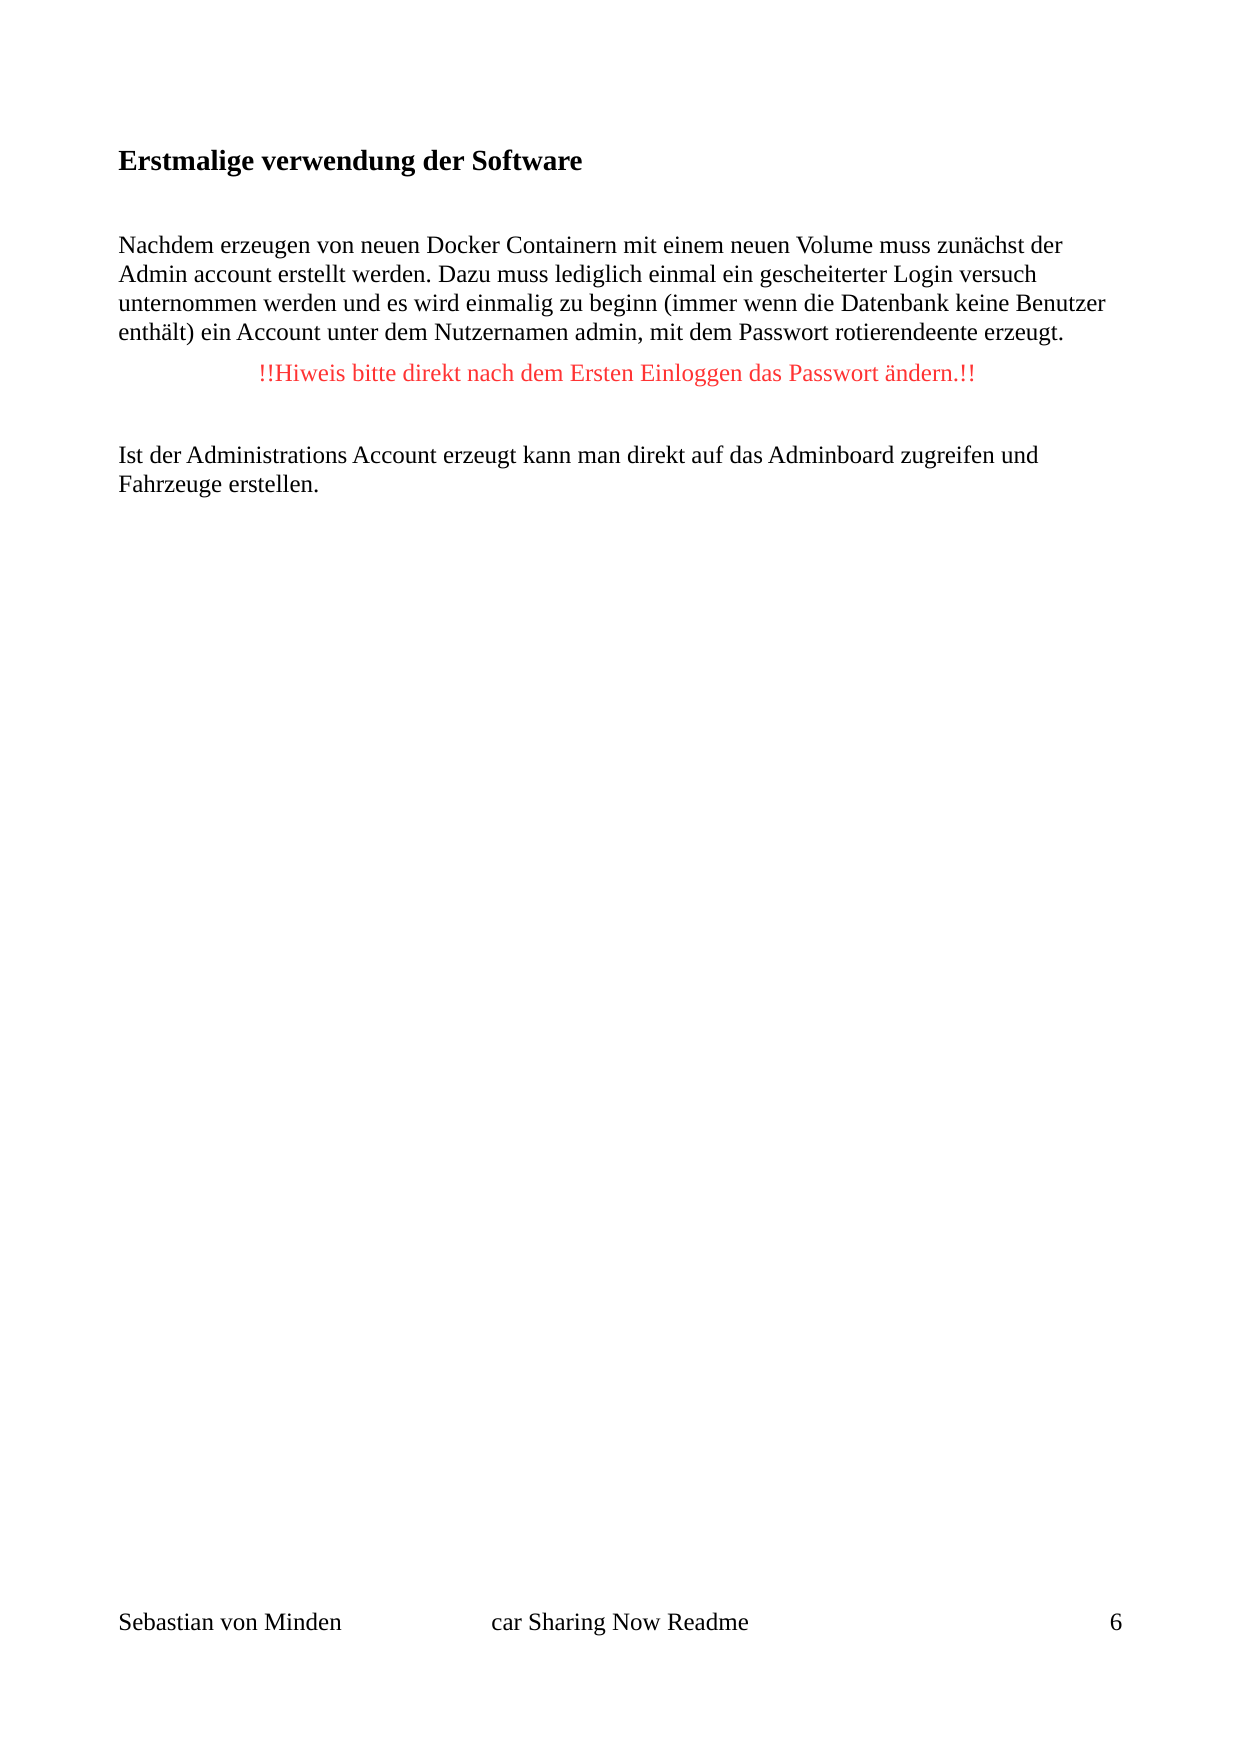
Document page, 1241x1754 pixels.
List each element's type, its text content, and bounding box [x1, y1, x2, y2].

text !!Hiweis bitte direkt nach dem Ersten Einloggen das Passwort ändern.!! [118, 358, 1122, 387]
text Nachdem erzeugen von neuen Docker Containern mit einem neuen Volume muss zunächst der Admin account erstellt werden. Dazu muss lediglich einmal ein gescheiterter Login versuch unternommen werden und es wird einmalig zu beginn (immer wenn die Datenbank keine Benutzer enthält) ein Account unter dem Nutzernamen admin, mit dem Passwort rotierendeente erzeugt. [118, 230, 1122, 345]
subtitle Erstmalige verwendung der Software [118, 143, 1122, 177]
text Ist der Administrations Account erzeugt kann man direkt auf das Adminboard zugreifen und Fahrzeuge erstellen. [118, 440, 1122, 498]
